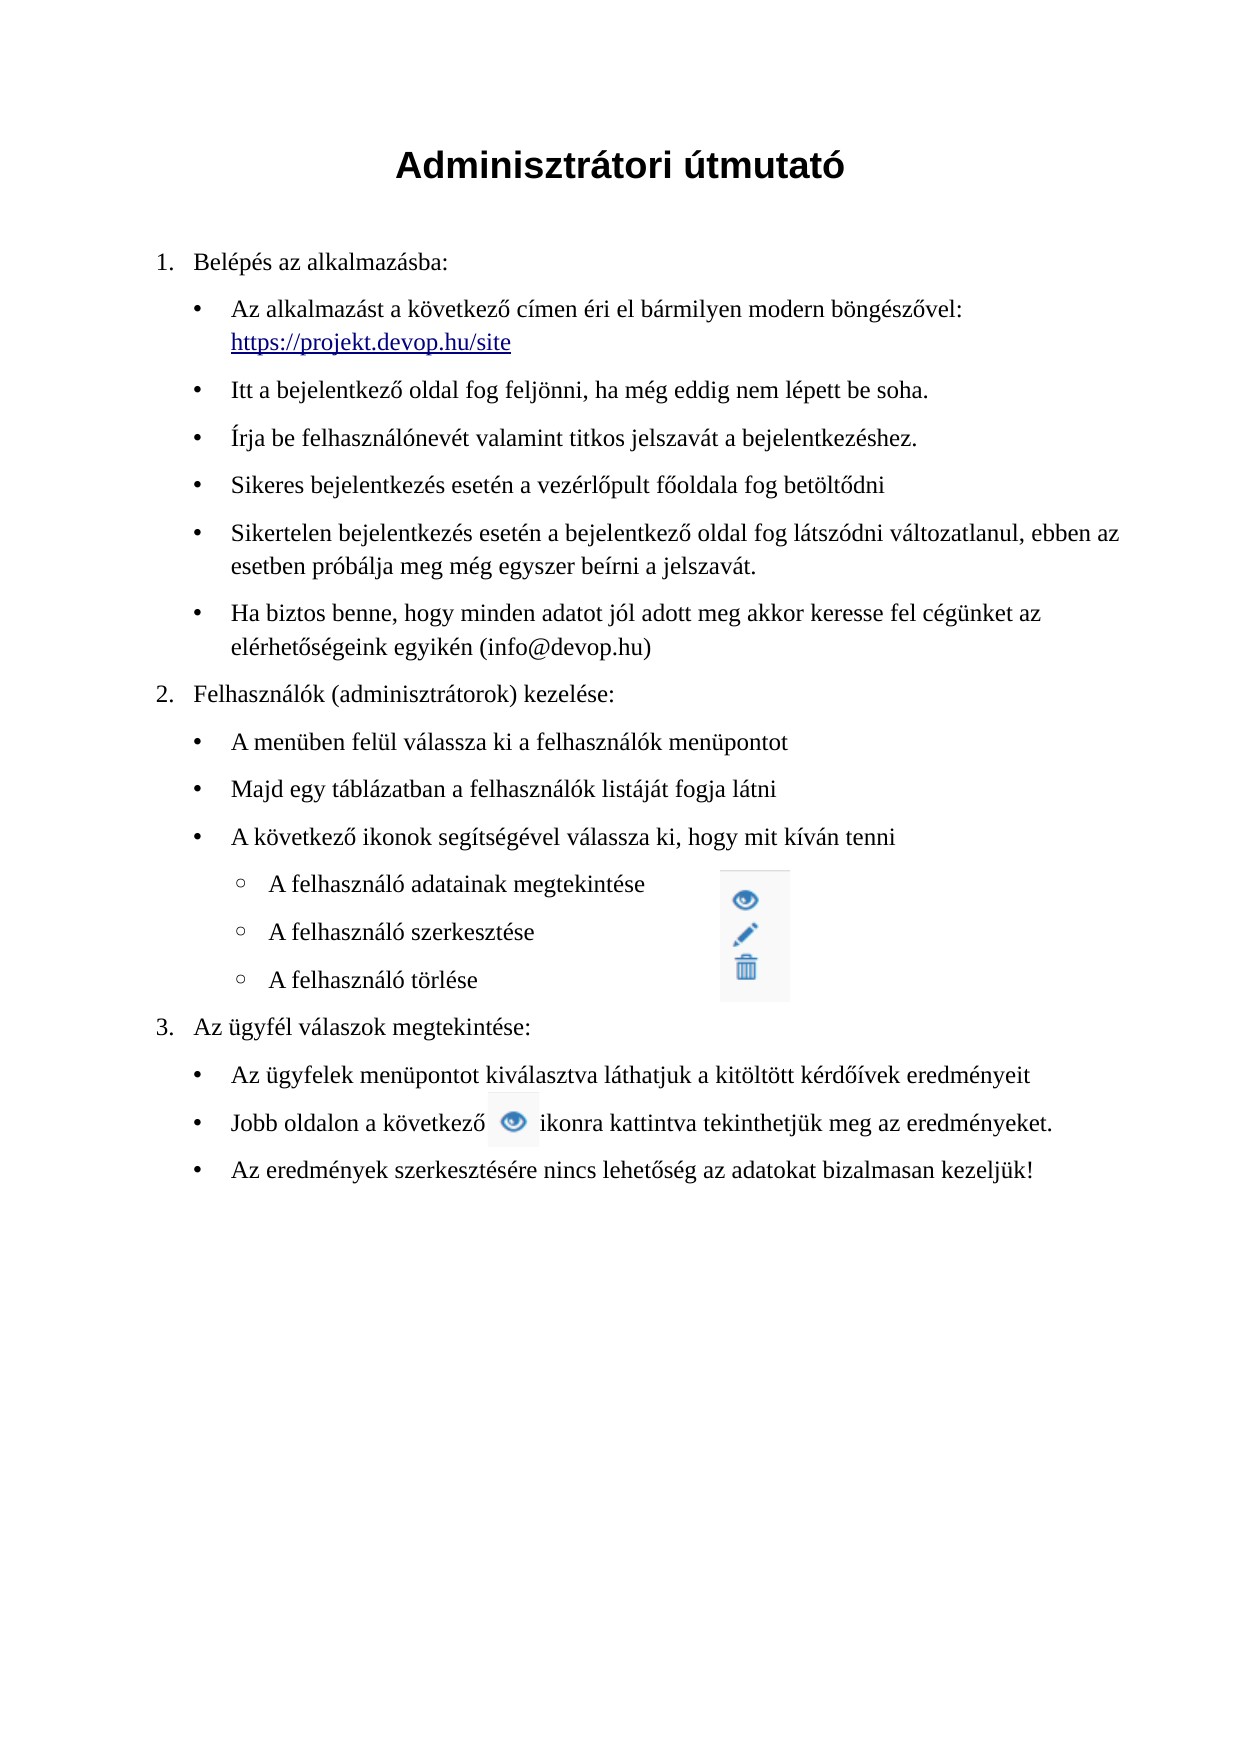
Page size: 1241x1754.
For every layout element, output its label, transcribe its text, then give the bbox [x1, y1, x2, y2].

list Az ügyfelek menüpontot kiválasztva láthatjuk a kitöltött kérdőívek eredményeit [193, 1060, 1122, 1089]
list Jobb oldalon a következő [193, 1108, 487, 1136]
list Felhasználók (adminisztrátorok) kezelése: [156, 679, 1122, 708]
list A felhasználó adatainak megtekintése [231, 869, 1122, 898]
picture [720, 870, 791, 1002]
list Majd egy táblázatban a felhasználók listáját fogja látni [193, 774, 1122, 803]
list [791, 917, 1122, 946]
list A felhasználó törlése [231, 965, 720, 993]
list Ha biztos benne, hogy minden adatot jól adott meg akkor keresse fel cégünket az elérhetőségeink egyikén (info@devop.hu) [193, 598, 1122, 660]
list [791, 965, 1122, 993]
list A következő ikonok segítségével válassza ki, hogy mit kíván tenni [193, 822, 1122, 851]
list A menüben felül válassza ki a felhasználók menüpontot [193, 727, 1122, 756]
list Írja be felhasználónevét valamint titkos jelszavát a bejelentkezéshez. [193, 423, 1122, 451]
list Sikertelen bejelentkezés esetén a bejelentkező oldal fog látszódni változatlanul, ebben az esetben próbálja meg még egyszer beírni a jelszavát. [193, 518, 1122, 580]
list Az eredmények szerkesztésére nincs lehetőség az adatokat bizalmasan kezeljük! [193, 1155, 1122, 1184]
list ikonra kattintva tekinthetjük meg az eredményeket. [540, 1108, 1122, 1136]
list Sikeres bejelentkezés esetén a vezérlőpult főoldala fog betöltődni [193, 470, 1122, 499]
list Itt a bejelentkező oldal fog feljönni, ha még eddig nem lépett be soha. [193, 375, 1122, 404]
picture [487, 1092, 540, 1147]
list A felhasználó szerkesztése [231, 917, 720, 946]
list Az ügyfél válaszok megtekintése: [156, 1012, 1122, 1041]
list Belépés az alkalmazásba: [156, 247, 1122, 276]
subtitle Adminisztrátori útmutató [118, 143, 1122, 187]
list Az alkalmazást a következő címen éri el bármilyen modern böngészővel: https://projekt.devop.hu/site [193, 294, 1122, 356]
